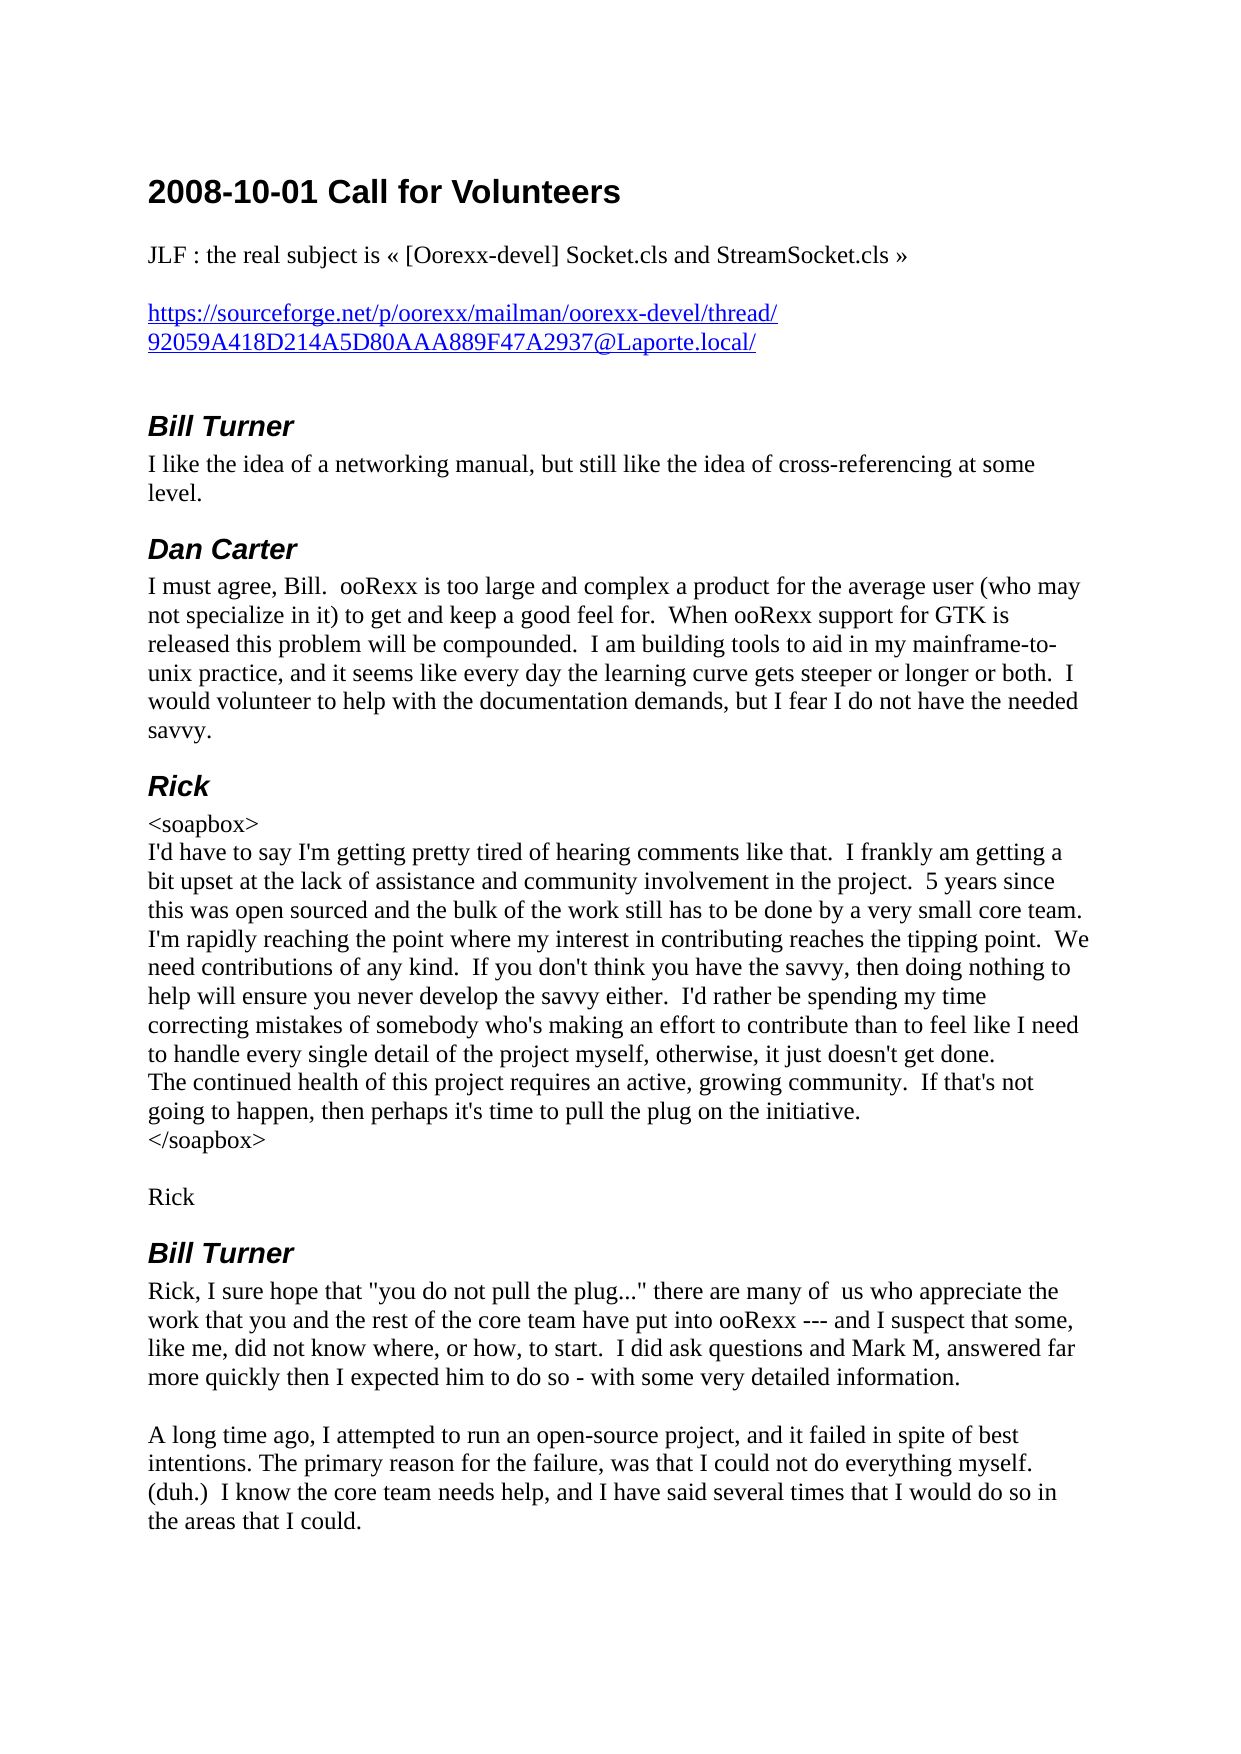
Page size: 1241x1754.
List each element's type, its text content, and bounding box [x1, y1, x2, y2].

text A long time ago, I attempted to run an open-source project, and it failed in spite of best intentions. The primary reason for the failure, was that I could not do everything myself. (duh.) I know the core team needs help, and I have said several times that I would do so in the areas that I could. [148, 1420, 1093, 1535]
text <soapbox> [148, 809, 1093, 837]
text Rick [148, 1182, 1093, 1211]
text Rick, I sure hope that "you do not pull the plug..." there are many of us who appreciate the work that you and the rest of the core team have put into ooRexx --- and I suspect that some, like me, did not know where, or how, to start. I did ask questions and Mark M, answered far [148, 1276, 1093, 1362]
text https://sourceforge.net/p/oorexx/mailman/oorexx-devel/thread/92059A418D214A5D80AAA889F47A2937@Laporte.local/ [148, 298, 1093, 356]
subtitle Rick [148, 769, 1093, 802]
text I like the idea of a networking manual, but still like the idea of cross-referencing at some level. [148, 449, 1093, 507]
subtitle 2008-10-01 Call for Volunteers [148, 173, 1093, 211]
text </soapbox> [148, 1125, 1093, 1154]
subtitle Bill Turner [148, 409, 1093, 443]
subtitle Dan Carter [148, 532, 1093, 565]
subtitle Bill Turner [148, 1236, 1093, 1270]
text JLF : the real subject is « [Oorexx-devel] Socket.cls and StreamSocket.cls » [148, 240, 1093, 269]
text help will ensure you never develop the savvy either. I'd rather be spending my time correcting mistakes of somebody who's making an effort to contribute than to feel like I need to handle every single detail of the project myself, otherwise, it just doesn't get done. [148, 981, 1093, 1067]
text I'd have to say I'm getting pretty tired of hearing comments like that. I frankly am getting a bit upset at the lack of assistance and community involvement in the project. 5 years since this was open sourced and the bulk of the work still has to be done by a very small core team. I'm rapidly reaching the point where my interest in contributing reaches the tipping point. We need contributions of any kind. If you don't think you have the savvy, then doing nothing to [148, 837, 1093, 981]
text I must agree, Bill. ooRexx is too large and complex a product for the average user (who may not specialize in it) to get and keep a good feel for. When ooRexx support for GTK is released this problem will be compounded. I am building tools to aid in my mainframe-to-unix practice, and it seems like every day the learning curve gets steeper or longer or both. I would volunteer to help with the documentation demands, but I fear I do not have the needed savvy. [148, 571, 1093, 744]
text The continued health of this project requires an active, growing community. If that's not going to happen, then perhaps it's time to pull the plug on the initiative. [148, 1067, 1093, 1125]
text more quickly then I expected him to do so - with some very detailed information. [148, 1362, 1093, 1391]
